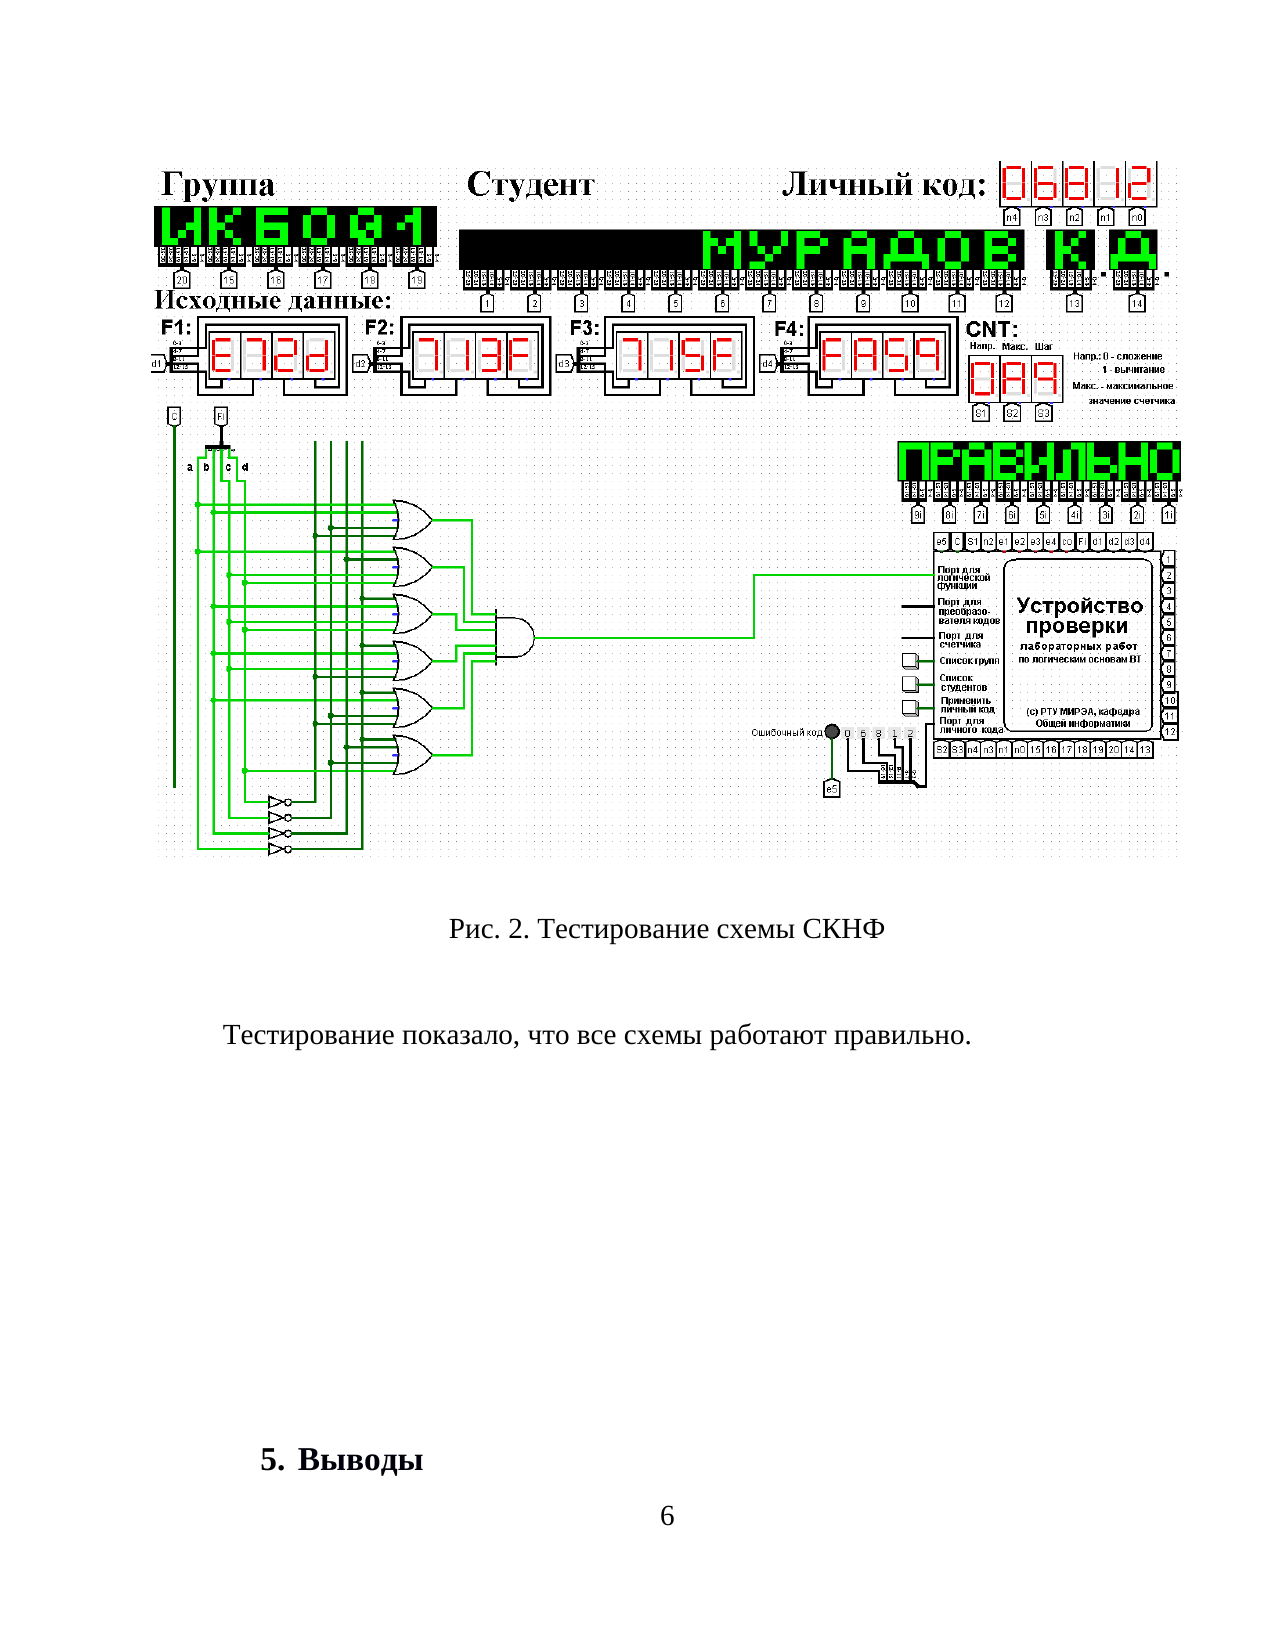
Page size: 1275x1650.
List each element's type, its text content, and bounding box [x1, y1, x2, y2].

text Тестирование показало, что все схемы работают правильно. [148, 1017, 1186, 1051]
list Выводы [260, 1439, 1186, 1478]
text Рис. 2. Тестирование схемы СКНФ [148, 911, 1186, 945]
picture [151, 161, 1183, 857]
